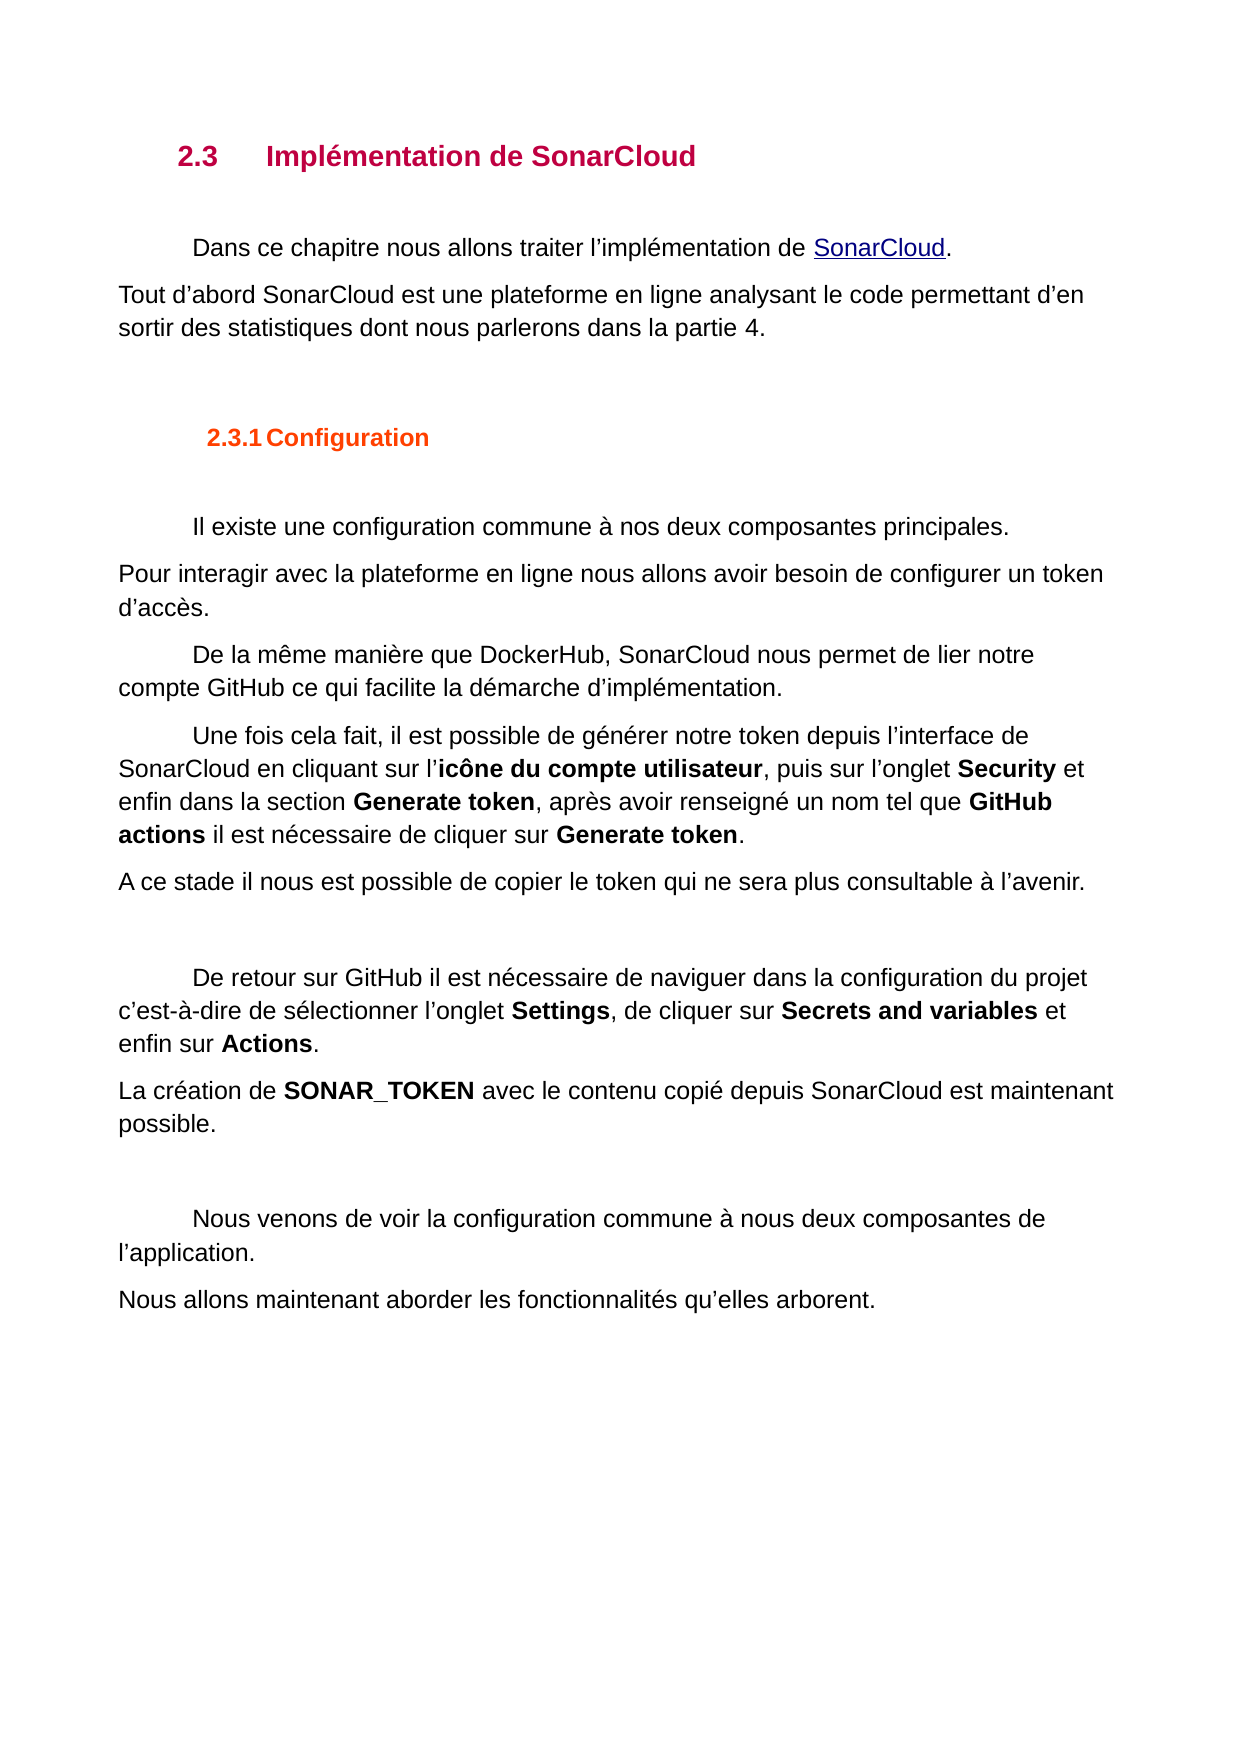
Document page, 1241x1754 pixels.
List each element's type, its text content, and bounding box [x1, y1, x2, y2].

text Pour interagir avec la plateforme en ligne nous allons avoir besoin de configurer un token d’accès. [118, 559, 1122, 621]
text Dans ce chapitre nous allons traiter l’implémentation de SonarCloud. [118, 233, 1122, 261]
subtitle Implémentation de SonarCloud [118, 139, 1122, 172]
text La création de SONAR_TOKEN avec le contenu copié depuis SonarCloud est maintenant possible. [118, 1076, 1122, 1138]
text Une fois cela fait, il est possible de générer notre token depuis l’interface de SonarCloud en cliquant sur l’icône du compte utilisateur, puis sur l’onglet Security et enfin dans la section Generate token, après avoir renseigné un nom tel que GitHub actions il est nécessaire de cliquer sur Generate token. [118, 721, 1122, 848]
subtitle Configuration [118, 423, 1122, 452]
text Nous venons de voir la configuration commune à nous deux composantes de l’application. [118, 1204, 1122, 1266]
text A ce stade il nous est possible de copier le token qui ne sera plus consultable à l’avenir. [118, 867, 1122, 896]
text De la même manière que DockerHub, SonarCloud nous permet de lier notre compte GitHub ce qui facilite la démarche d’implémentation. [118, 640, 1122, 702]
text Nous allons maintenant aborder les fonctionnalités qu’elles arborent. [118, 1285, 1122, 1314]
text Il existe une configuration commune à nos deux composantes principales. [118, 512, 1122, 541]
text Tout d’abord SonarCloud est une plateforme en ligne analysant le code permettant d’en sortir des statistiques dont nous parlerons dans la partie 4. [118, 280, 1122, 342]
text De retour sur GitHub il est nécessaire de naviguer dans la configuration du projet c’est-à-dire de sélectionner l’onglet Settings, de cliquer sur Secrets and variables et enfin sur Actions. [118, 963, 1122, 1057]
